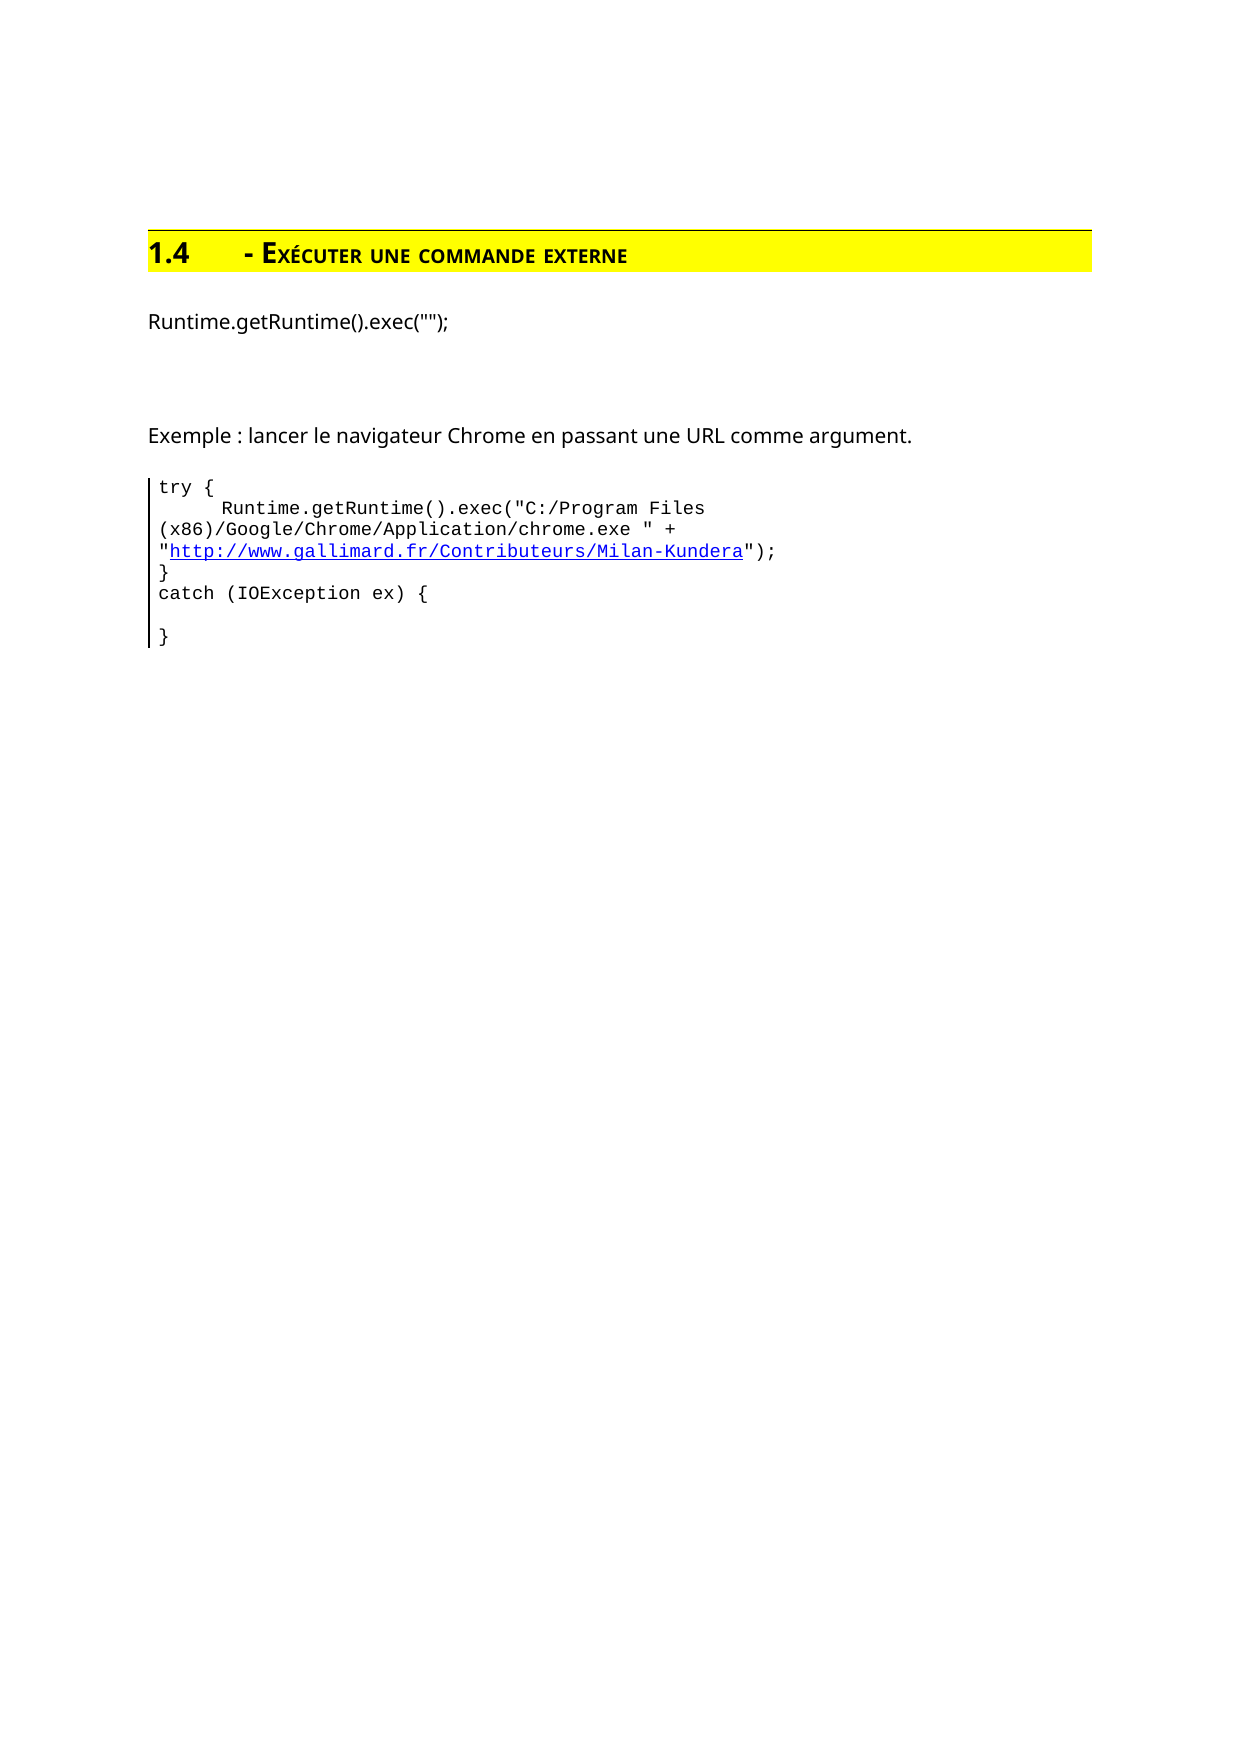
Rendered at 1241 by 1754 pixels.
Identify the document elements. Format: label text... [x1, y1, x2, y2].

text try { [150, 478, 1092, 499]
text } [150, 563, 1092, 584]
text } [150, 626, 1092, 648]
text Runtime.getRuntime().exec(""); [148, 307, 1092, 336]
text catch (IOException ex) { [150, 584, 1092, 605]
subtitle - Exécuter une commande externe [148, 231, 1092, 272]
text Runtime.getRuntime().exec("C:/Program Files (x86)/Google/Chrome/Application/chrome.exe " + "http://www.gallimard.fr/Contributeurs/Milan-Kundera"); [150, 499, 1092, 563]
text Exemple : lancer le navigateur Chrome en passant une URL comme argument. [148, 421, 1092, 449]
